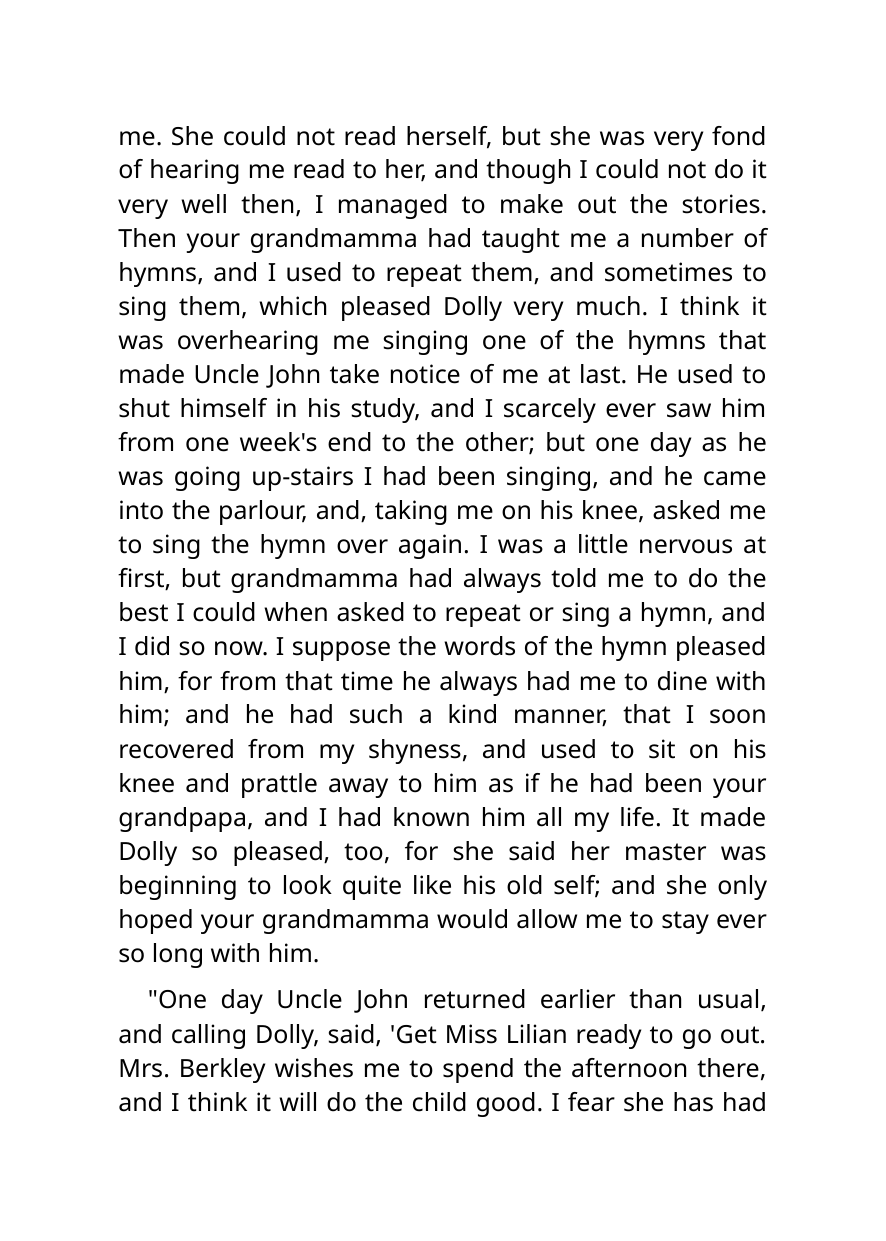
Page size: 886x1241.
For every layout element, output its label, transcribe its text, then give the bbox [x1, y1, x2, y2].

text "One day Uncle John returned earlier than usual, and calling Dolly, said, 'Get Miss Lilian ready to go out. Mrs. Berkley wishes me to spend the afternoon there, and I think it will do the child good. I fear she has had [118, 982, 768, 1118]
text me. She could not read herself, but she was very fond of hearing me read to her, and though I could not do it very well then, I managed to make out the stories. Then your grandmamma had taught me a number of hymns, and I used to repeat them, and sometimes to sing them, which pleased Dolly very much. I think it was overhearing me singing one of the hymns that made Uncle John take notice of me at last. He used to shut himself in his study, and I scarcely ever saw him from one week's end to the other; but one day as he was going up-stairs I had been singing, and he came into the parlour, and, taking me on his knee, asked me to sing the hymn over again. I was a little nervous at first, but grandmamma had always told me to do the best I could when asked to repeat or sing a hymn, and I did so now. I suppose the words of the hymn pleased him, for from that time he always had me to dine with him; and he had such a kind manner, that I soon recovered from my shyness, and used to sit on his knee and prattle away to him as if he had been your grandpapa, and I had known him all my life. It made Dolly so pleased, too, for she said her master was beginning to look quite like his old self; and she only hoped your grandmamma would allow me to stay ever so long with him. [118, 118, 768, 970]
